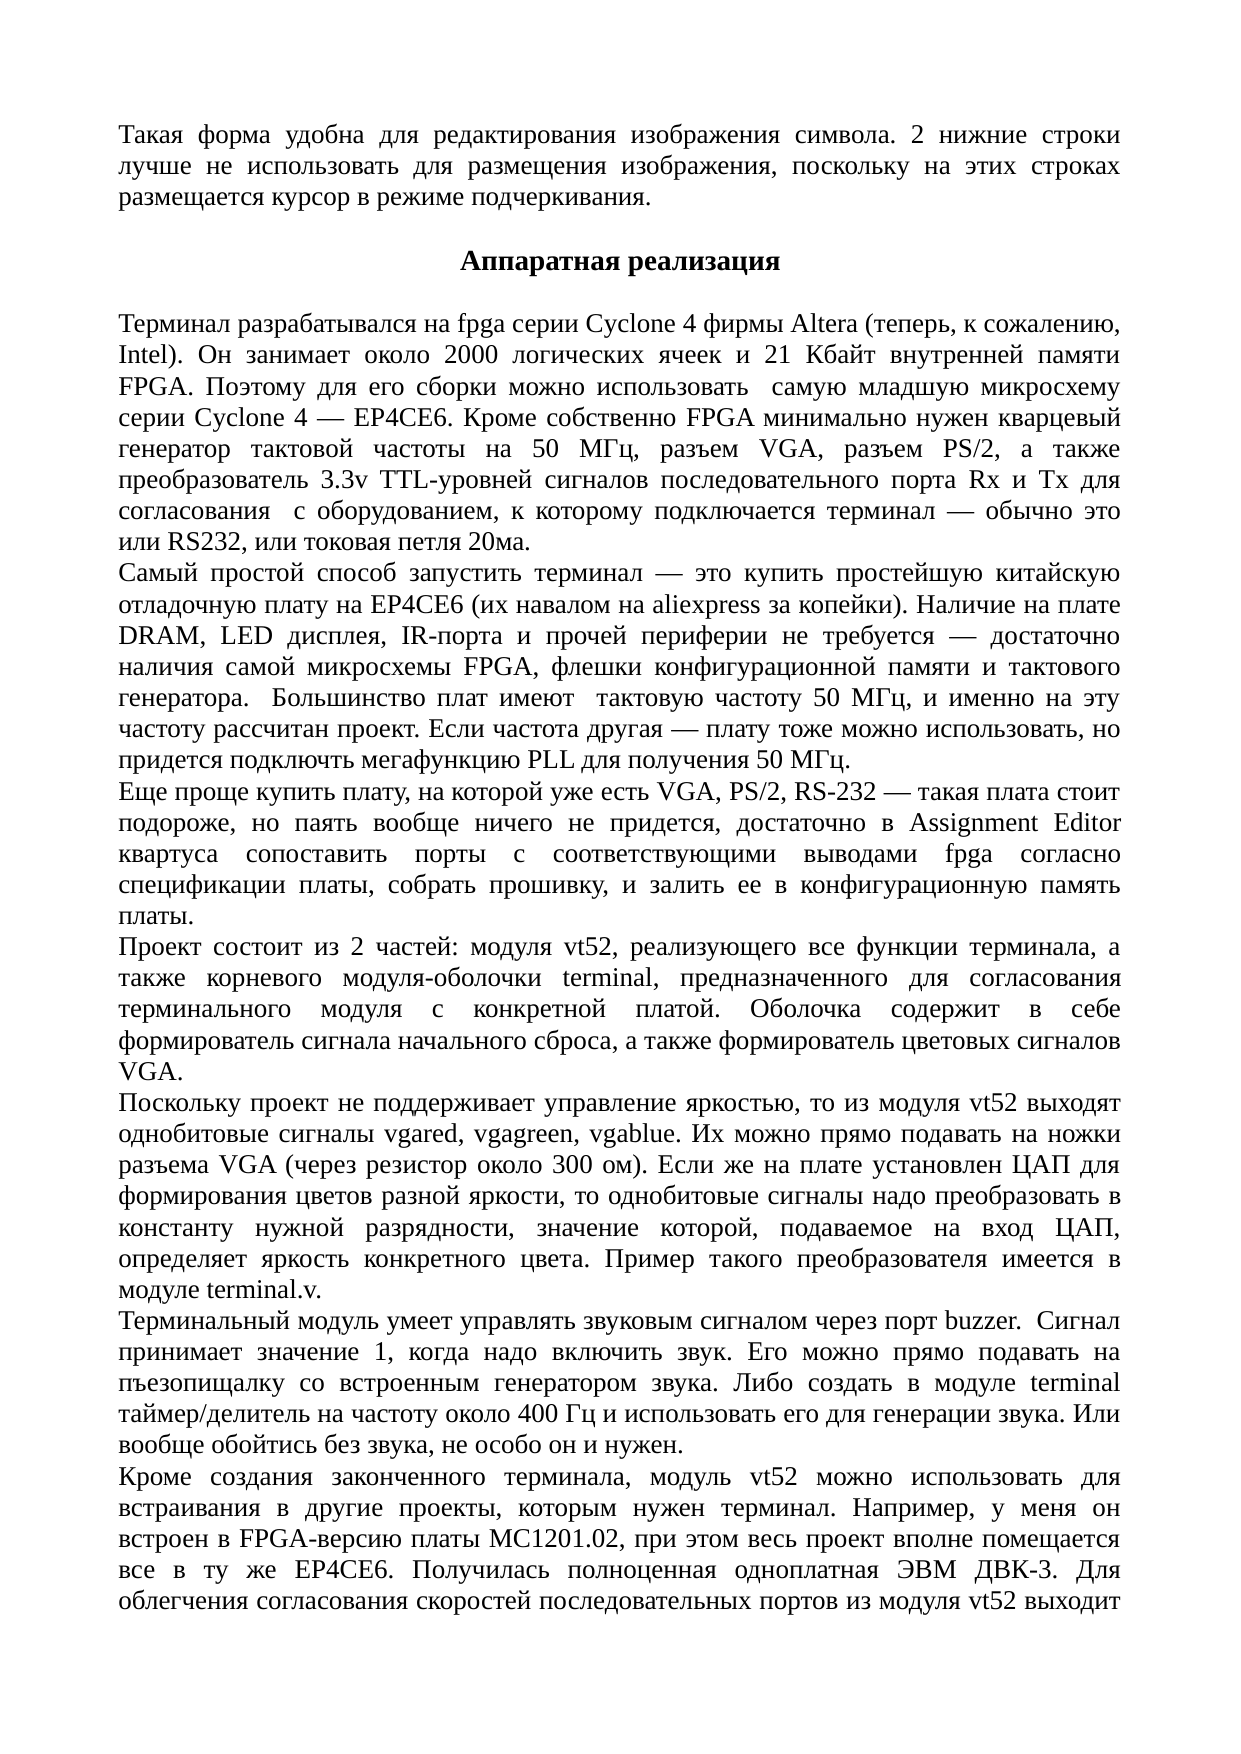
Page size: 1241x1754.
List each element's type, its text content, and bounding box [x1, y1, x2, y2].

text Такая форма удобна для редактирования изображения символа. 2 нижние строки лучше не использовать для размещения изображения, поскольку на этих строках размещается курсор в режиме подчеркивания. [118, 118, 1122, 212]
text Самый простой способ запустить терминал — это купить простейшую китайскую отладочную плату на EP4CE6 (их навалом на aliexpress за копейки). Наличие на плате DRAM, LED дисплея, IR-порта и прочей периферии не требуется — достаточно наличия самой микросхемы FPGA, флешки конфигурационной памяти и тактового генератора. Большинство плат имеют тактовую частоту 50 МГц, и именно на эту частоту рассчитан проект. Если частота другая — плату тоже можно использовать, но придется подключть мегафункцию PLL для получения 50 МГц. [118, 557, 1122, 774]
text Терминал разрабатывался на fpga серии Cyclone 4 фирмы Altera (теперь, к сожалению, Intel). Он занимает около 2000 логических ячеек и 21 Кбайт внутренней памяти FPGA. Поэтому для его сборки можно использовать самую младшую микросхему серии Cyclone 4 — EP4CE6. Кроме собственно FPGA минимально нужен кварцевый генератор тактовой частоты на 50 МГц, разъем VGA, разъем PS/2, а также преобразователь 3.3v TTL-уровней сигналов последовательного порта Rx и Tx для согласования с оборудованием, к которому подключается терминал — обычно это или RS232, или токовая петля 20ма. [118, 307, 1122, 557]
text Еще проще купить плату, на которой уже есть VGA, PS/2, RS-232 — такая плата стоит подороже, но паять вообще ничего не придется, достаточно в Assignment Editor квартуса сопоставить порты с соответствующими выводами fpga согласно спецификации платы, собрать прошивку, и залить ее в конфигурационную память платы. [118, 774, 1122, 930]
text Кроме создания законченного терминала, модуль vt52 можно использовать для встраивания в другие проекты, которым нужен терминал. Например, у меня он встроен в FPGA-версию платы МС1201.02, при этом весь проект вполне помещается все в ту же EP4CE6. Получилась полноценная одноплатная ЭВМ ДВК-3. Для облегчения согласования скоростей последовательных портов из модуля vt52 выходит [118, 1460, 1122, 1616]
text Терминальный модуль умеет управлять звуковым сигналом через порт buzzer. Сигнал принимает значение 1, когда надо включить звук. Его можно прямо подавать на пъезопищалку со встроенным генератором звука. Либо создать в модуле terminal таймер/делитель на частоту около 400 Гц и использовать его для генерации звука. Или вообще обойтись без звука, не особо он и нужен. [118, 1304, 1122, 1460]
text Проект состоит из 2 частей: модуля vt52, реализующего все функции терминала, а также корневого модуля-оболочки terminal, предназначенного для согласования терминального модуля с конкретной платой. Оболочка содержит в себе формирователь сигнала начального сброса, а также формирователь цветовых сигналов VGA. [118, 930, 1122, 1086]
text Поскольку проект не поддерживает управление яркостью, то из модуля vt52 выходят однобитовые сигналы vgared, vgagreen, vgablue. Их можно прямо подавать на ножки разъема VGA (через резистор около 300 ом). Если же на плате установлен ЦАП для формирования цветов разной яркости, то однобитовые сигналы надо преобразовать в константу нужной разрядности, значение которой, подаваемое на вход ЦАП, определяет яркость конкретного цвета. Пример такого преобразователя имеется в модуле terminal.v. [118, 1086, 1122, 1304]
text Аппаратная реализация [118, 243, 1122, 276]
